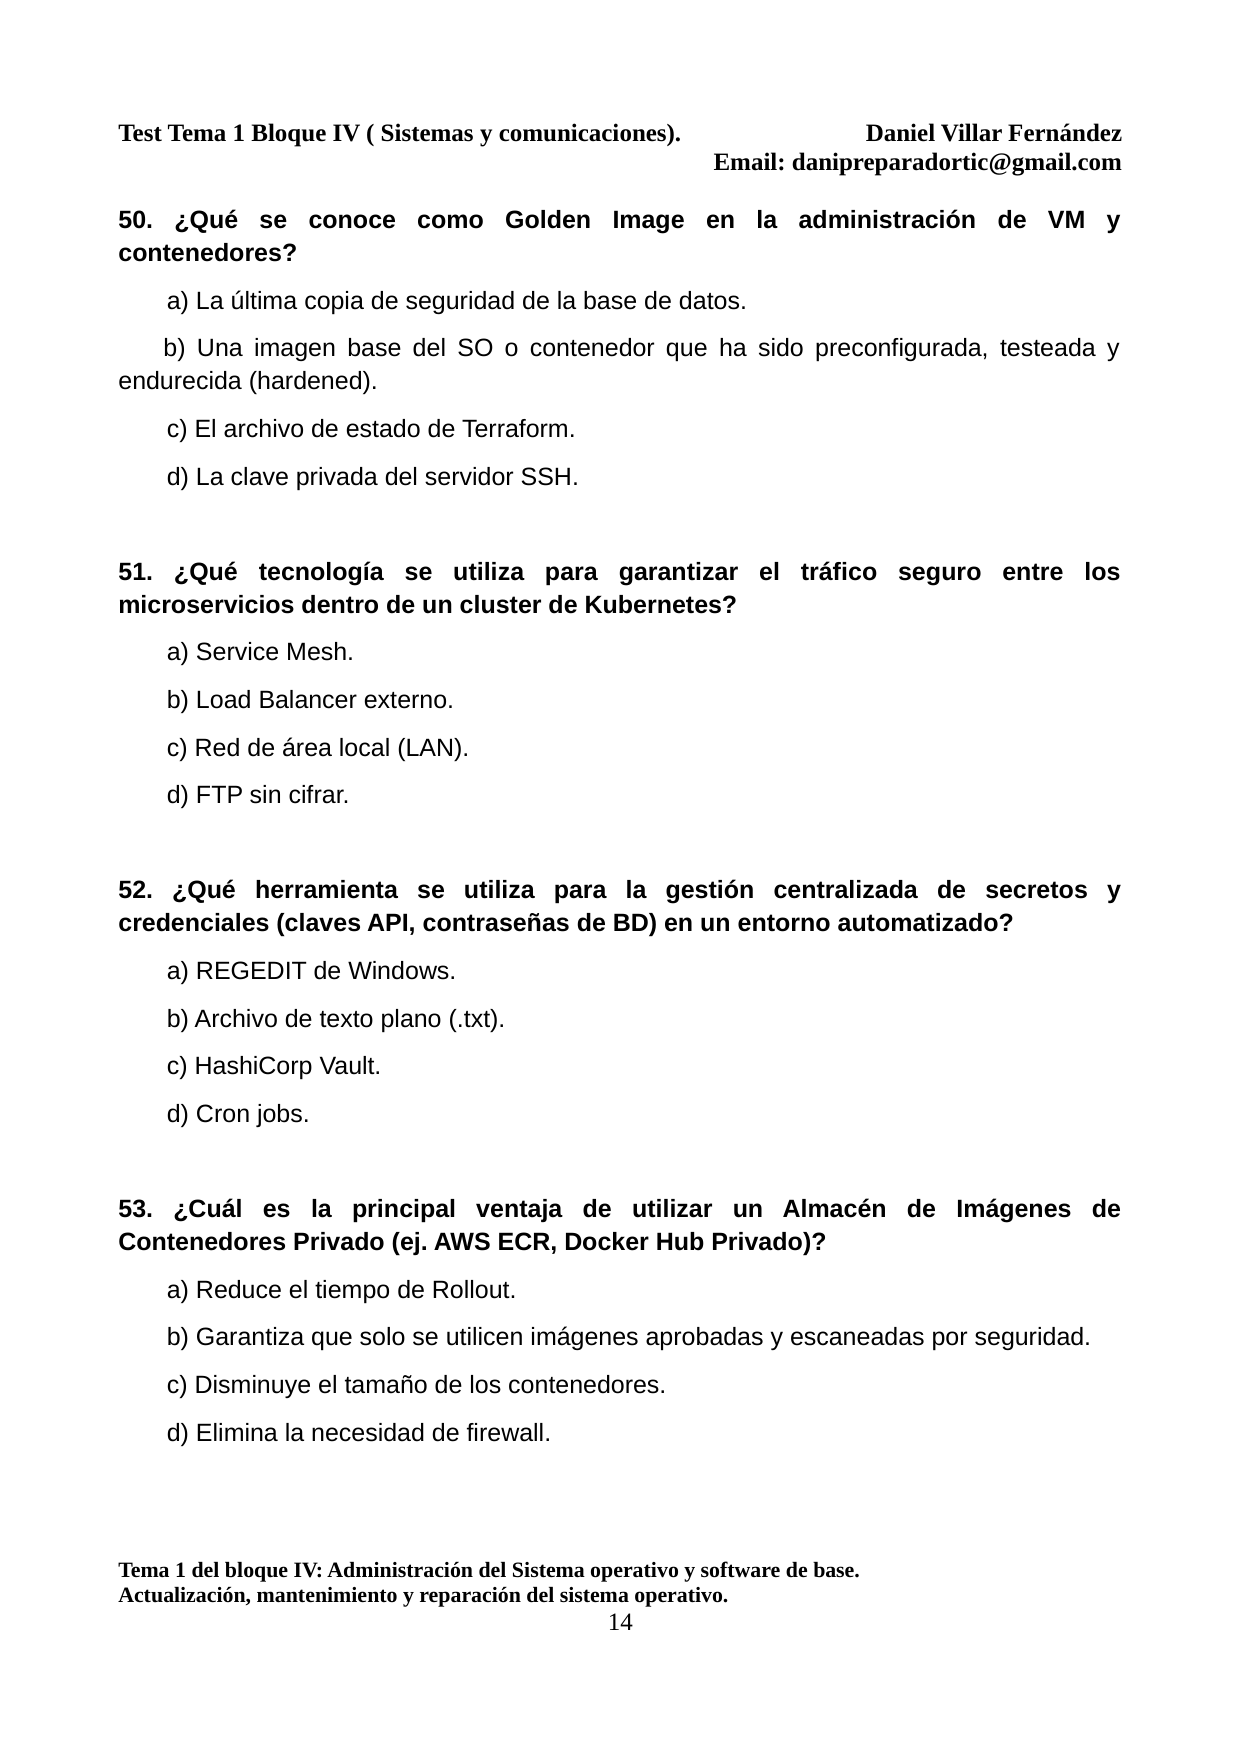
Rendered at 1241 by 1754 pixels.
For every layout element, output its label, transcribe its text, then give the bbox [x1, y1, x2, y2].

text 53. ¿Cuál es la principal ventaja de utilizar un Almacén de Imágenes de Contenedores Privado (ej. AWS ECR, Docker Hub Privado)? [118, 1194, 1122, 1256]
text c) Disminuye el tamaño de los contenedores. [118, 1370, 1122, 1399]
text 51. ¿Qué tecnología se utiliza para garantizar el tráfico seguro entre los microservicios dentro de un cluster de Kubernetes? [118, 557, 1122, 618]
text a) La última copia de seguridad de la base de datos. [118, 286, 1122, 314]
text c) El archivo de estado de Terraform. [118, 414, 1122, 443]
text b) Load Balancer externo. [118, 685, 1122, 714]
text d) La clave privada del servidor SSH. [118, 462, 1122, 490]
text b) Garantiza que solo se utilicen imágenes aprobadas y escaneadas por seguridad. [118, 1322, 1122, 1351]
text d) Cron jobs. [118, 1099, 1122, 1128]
text c) HashiCorp Vault. [118, 1051, 1122, 1080]
text b) Una imagen base del SO o contenedor que ha sido preconfigurada, testeada y endurecida (hardened). [118, 333, 1122, 395]
text a) REGEDIT de Windows. [118, 956, 1122, 985]
text d) FTP sin cifrar. [118, 780, 1122, 809]
text d) Elimina la necesidad de firewall. [118, 1417, 1122, 1446]
text c) Red de área local (LAN). [118, 733, 1122, 761]
text b) Archivo de texto plano (.txt). [118, 1004, 1122, 1032]
text a) Reduce el tiempo de Rollout. [118, 1275, 1122, 1303]
text 50. ¿Qué se conoce como Golden Image en la administración de VM y contenedores? [118, 205, 1122, 267]
text 52. ¿Qué herramienta se utiliza para la gestión centralizada de secretos y credenciales (claves API, contraseñas de BD) en un entorno automatizado? [118, 875, 1122, 937]
text a) Service Mesh. [118, 637, 1122, 666]
